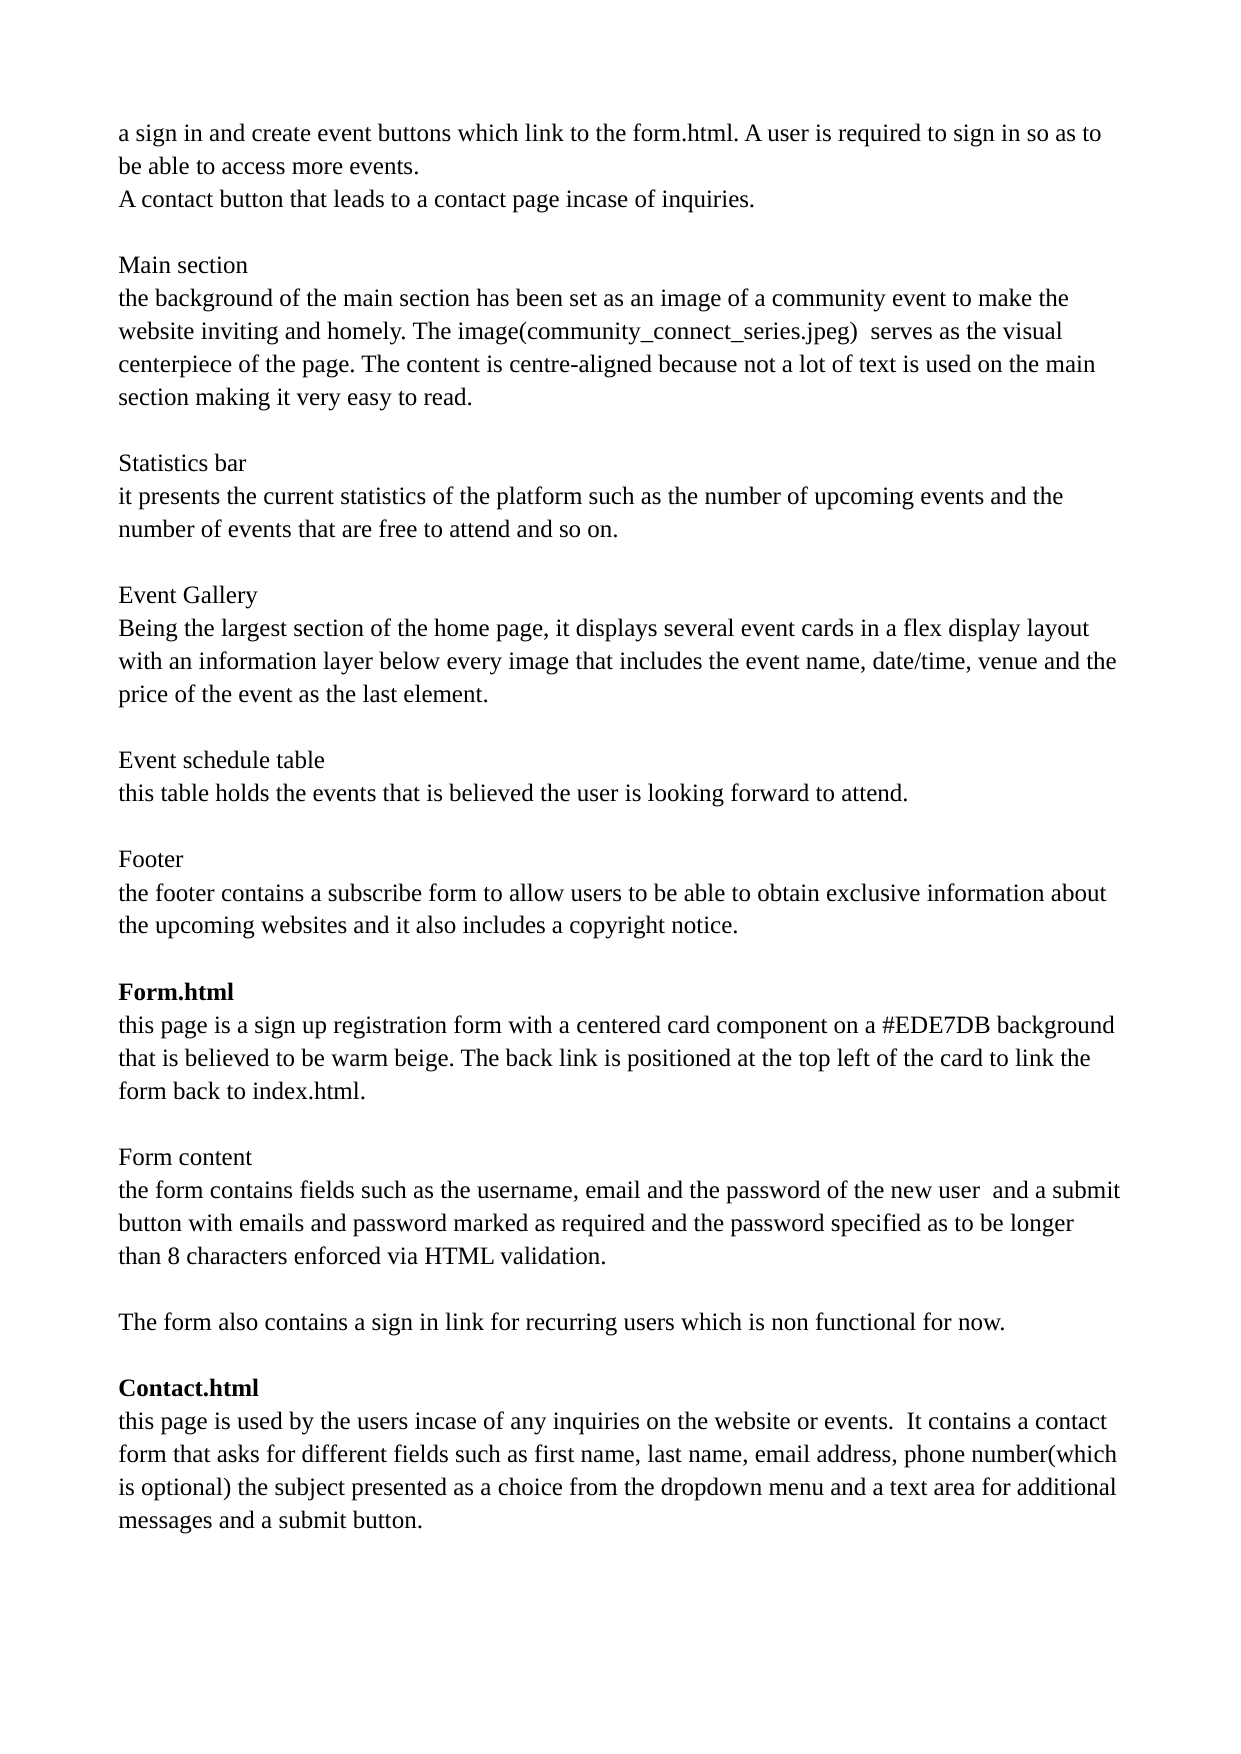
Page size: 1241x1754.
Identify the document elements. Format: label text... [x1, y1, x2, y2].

text Footer [118, 844, 1122, 873]
text the form contains fields such as the username, email and the password of the new user and a submit button with emails and password marked as required and the password specified as to be longer than 8 characters enforced via HTML validation. [118, 1175, 1122, 1269]
text The form also contains a sign in link for recurring users which is non functional for now. [118, 1307, 1122, 1336]
text this table holds the events that is believed the user is looking forward to attend. [118, 778, 1122, 807]
text Being the largest section of the home page, it displays several event cards in a flex display layout with an information layer below every image that includes the event name, date/time, venue and the price of the event as the last element. [118, 613, 1122, 708]
text the footer contains a subscribe form to allow users to be able to obtain exclusive information about the upcoming websites and it also includes a copyright notice. [118, 878, 1122, 939]
text a sign in and create event buttons which link to the form.html. A user is required to sign in so as to be able to access more events. [118, 118, 1122, 180]
text the background of the main section has been set as an image of a community event to make the website inviting and homely. The image(community_connect_series.jpeg) serves as the visual centerpiece of the page. The content is centre-aligned because not a lot of text is used on the main section making it very easy to read. [118, 283, 1122, 411]
text Main section [118, 250, 1122, 279]
text Contact.html [118, 1373, 1122, 1402]
text this page is used by the users incase of any inquiries on the website or events. It contains a contact form that asks for different fields such as first name, last name, email address, phone number(which is optional) the subject presented as a choice from the dropdown menu and a text area for additional messages and a submit button. [118, 1406, 1122, 1534]
text Form.html [118, 977, 1122, 1005]
text Form content [118, 1142, 1122, 1171]
text Statistics bar [118, 448, 1122, 477]
text A contact button that leads to a contact page incase of inquiries. [118, 184, 1122, 213]
text this page is a sign up registration form with a centered card component on a #EDE7DB background that is believed to be warm beige. The back link is positioned at the top left of the card to link the form back to index.html. [118, 1010, 1122, 1104]
text it presents the current statistics of the platform such as the number of upcoming events and the number of events that are free to attend and so on. [118, 481, 1122, 543]
text Event schedule table [118, 746, 1122, 774]
text Event Gallery [118, 580, 1122, 609]
